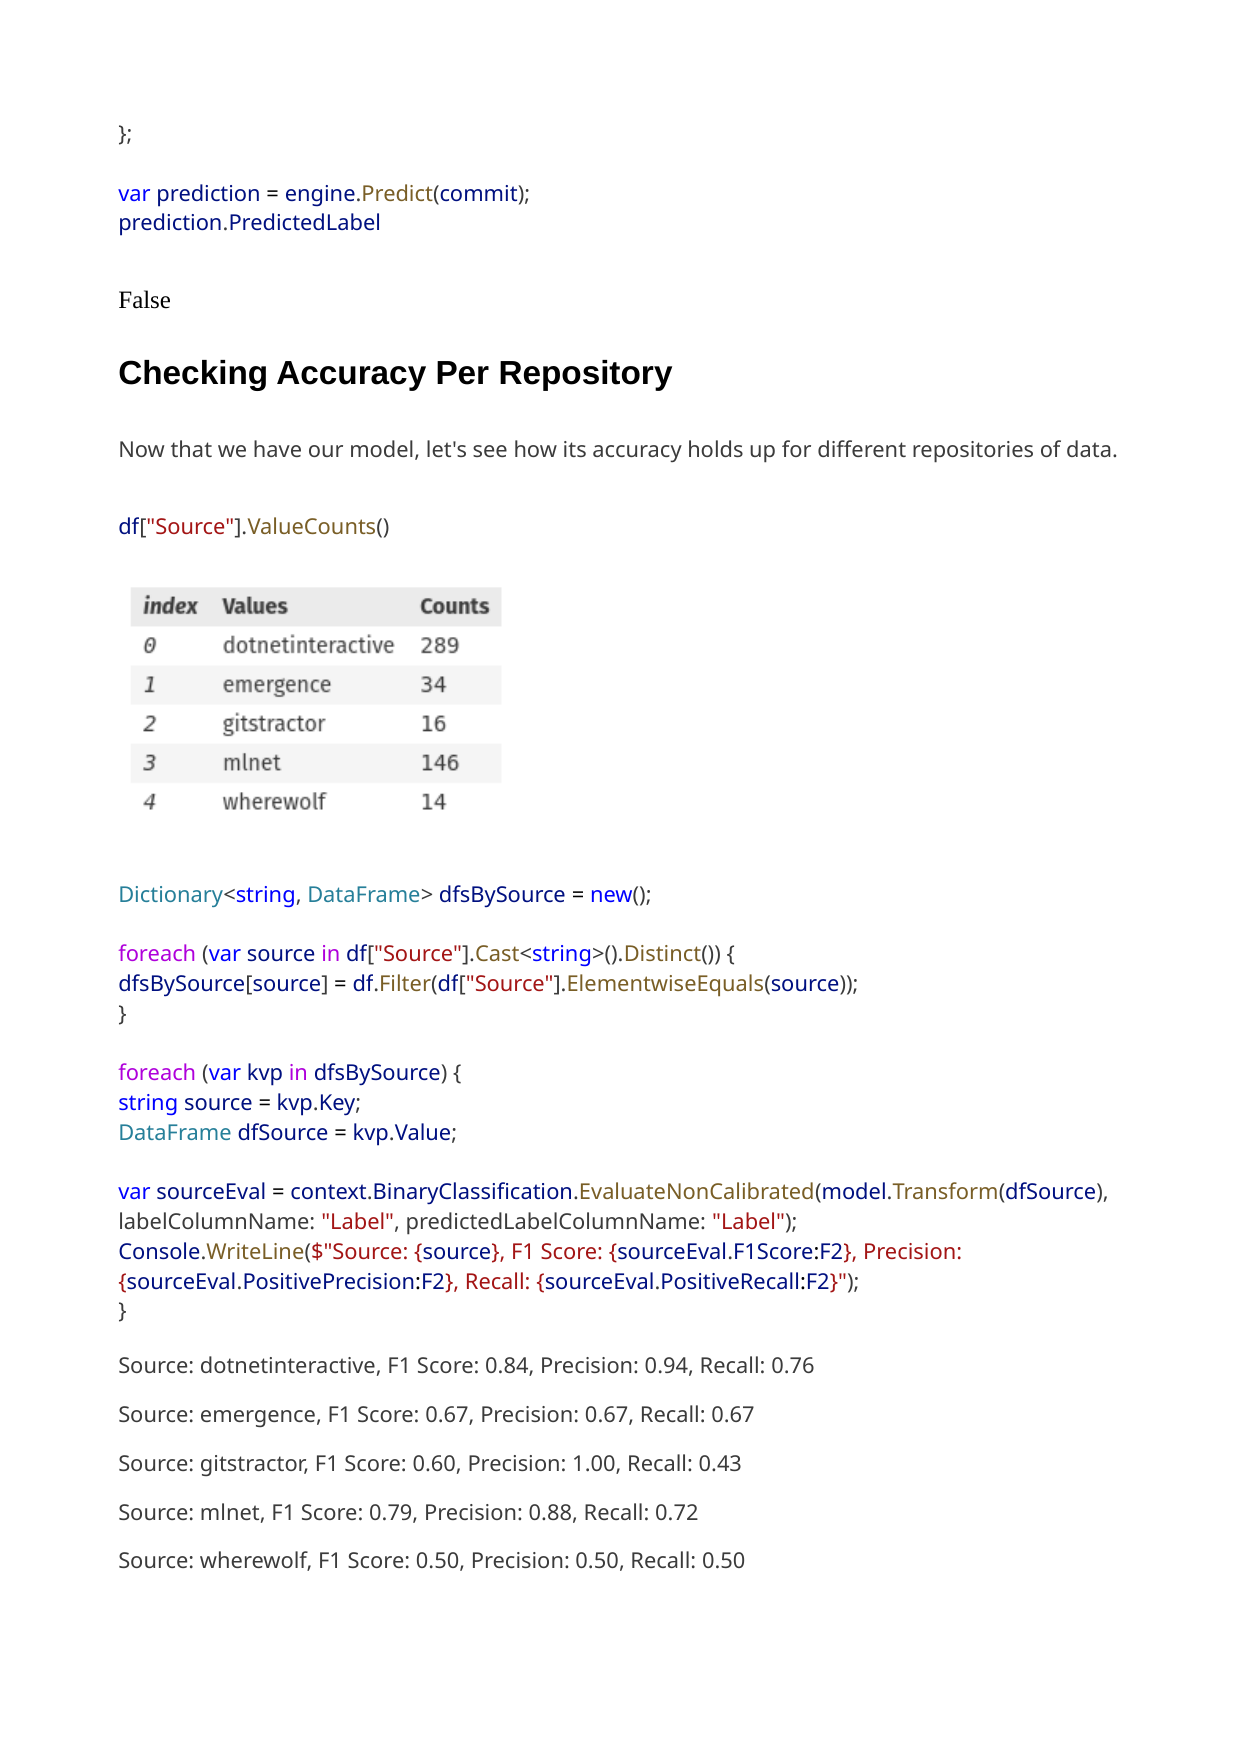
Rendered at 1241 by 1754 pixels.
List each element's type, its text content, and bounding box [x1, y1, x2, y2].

text dfsBySource[source] = df.Filter(df["Source"].ElementwiseEquals(source)); [118, 968, 1122, 998]
text string source = kvp.Key; [118, 1087, 1122, 1117]
text Source: wherewolf, F1 Score: 0.50, Precision: 0.50, Recall: 0.50 [118, 1546, 1122, 1575]
text var sourceEval = context.BinaryClassification.EvaluateNonCalibrated(model.Transform(dfSource), labelColumnName: "Label", predictedLabelColumnName: "Label"); [118, 1176, 1122, 1236]
text } [118, 1296, 1122, 1325]
picture [128, 586, 508, 827]
text Source: emergence, F1 Score: 0.67, Precision: 0.67, Recall: 0.67 [118, 1399, 1122, 1429]
text }; [118, 118, 1122, 148]
text Console.WriteLine($"Source: {source}, F1 Score: {sourceEval.F1Score:F2}, Precision: {sourceEval.PositivePrecision:F2}, Recall: {sourceEval.PositiveRecall:F2}"); [118, 1236, 1122, 1296]
text False [118, 285, 1122, 313]
text Source: mlnet, F1 Score: 0.79, Precision: 0.88, Recall: 0.72 [118, 1497, 1122, 1527]
text var prediction = engine.Predict(commit); [118, 178, 1122, 207]
text Source: dotnetinteractive, F1 Score: 0.84, Precision: 0.94, Recall: 0.76 [118, 1351, 1122, 1380]
subtitle Checking Accuracy Per Repository [118, 353, 1122, 392]
text DataFrame dfSource = kvp.Value; [118, 1117, 1122, 1147]
text foreach (var source in df["Source"].Cast<string>().Distinct()) { [118, 938, 1122, 968]
text Now that we have our model, let's see how its accuracy holds up for different repositories of data. [118, 434, 1122, 464]
text prediction.PredictedLabel [118, 207, 1122, 237]
text df["Source"].ValueCounts() [118, 511, 1122, 541]
text foreach (var kvp in dfsBySource) { [118, 1057, 1122, 1087]
text Source: gitstractor, F1 Score: 0.60, Precision: 1.00, Recall: 0.43 [118, 1448, 1122, 1478]
text Dictionary<string, DataFrame> dfsBySource = new(); [118, 879, 1122, 908]
text } [118, 998, 1122, 1028]
